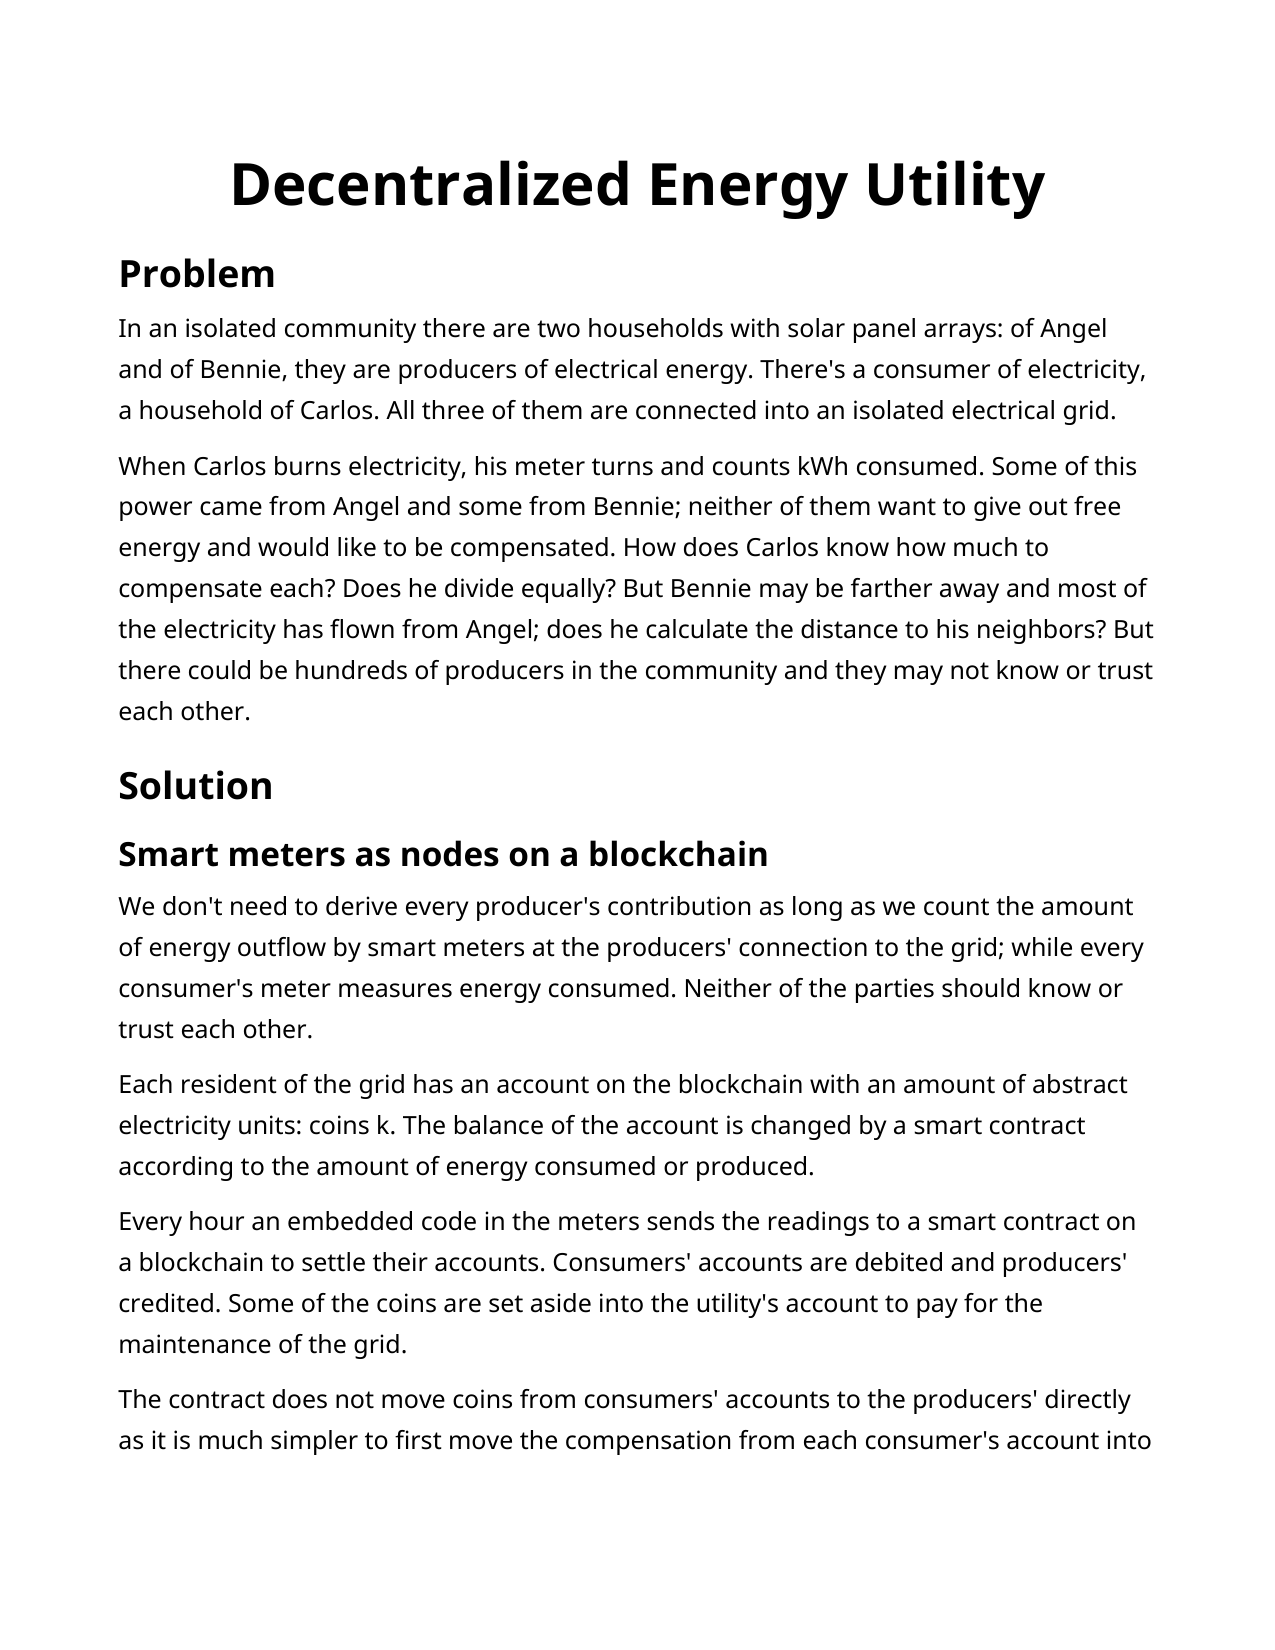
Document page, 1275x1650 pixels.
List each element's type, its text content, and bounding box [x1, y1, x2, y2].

text When Carlos burns electricity, his meter turns and counts kWh consumed. Some of this power came from Angel and some from Bennie; neither of them want to give out free energy and would like to be compensated. How does Carlos know how much to compensate each? Does he divide equally? But Bennie may be farther away and most of the electricity has flown from Angel; does he calculate the distance to his neighbors? But there could be hundreds of producers in the community and they may not know or trust each other. [118, 448, 1157, 727]
text In an isolated community there are two households with solar panel arrays: of Angel and of Bennie, they are producers of electrical energy. There's a consumer of electricity, a household of Carlos. All three of them are connected into an isolated electrical grid. [118, 311, 1157, 427]
text Each resident of the grid has an account on the blockchain with an amount of abstract electricity units: coins k. The balance of the account is changed by a smart contract according to the amount of energy consumed or produced. [118, 1067, 1157, 1182]
subtitle Solution [118, 759, 1157, 810]
text Every hour an embedded code in the meters sends the readings to a smart contract on a blockchain to settle their accounts. Consumers' accounts are debited and producers' credited. Some of the coins are set aside into the utility's account to pay for the maintenance of the grid. [118, 1204, 1157, 1360]
text We don't need to derive every producer's contribution as long as we count the amount of energy outflow by smart meters at the producers' connection to the grid; while every consumer's meter measures energy consumed. Neither of the parties should know or trust each other. [118, 889, 1157, 1045]
subtitle Problem [118, 248, 1157, 299]
title Decentralized Energy Utility [118, 143, 1157, 223]
subtitle Smart meters as nodes on a blockchain [118, 831, 1157, 876]
text The contract does not move coins from consumers' accounts to the producers' directly as it is much simpler to first move the compensation from each consumer's account into [118, 1382, 1157, 1457]
